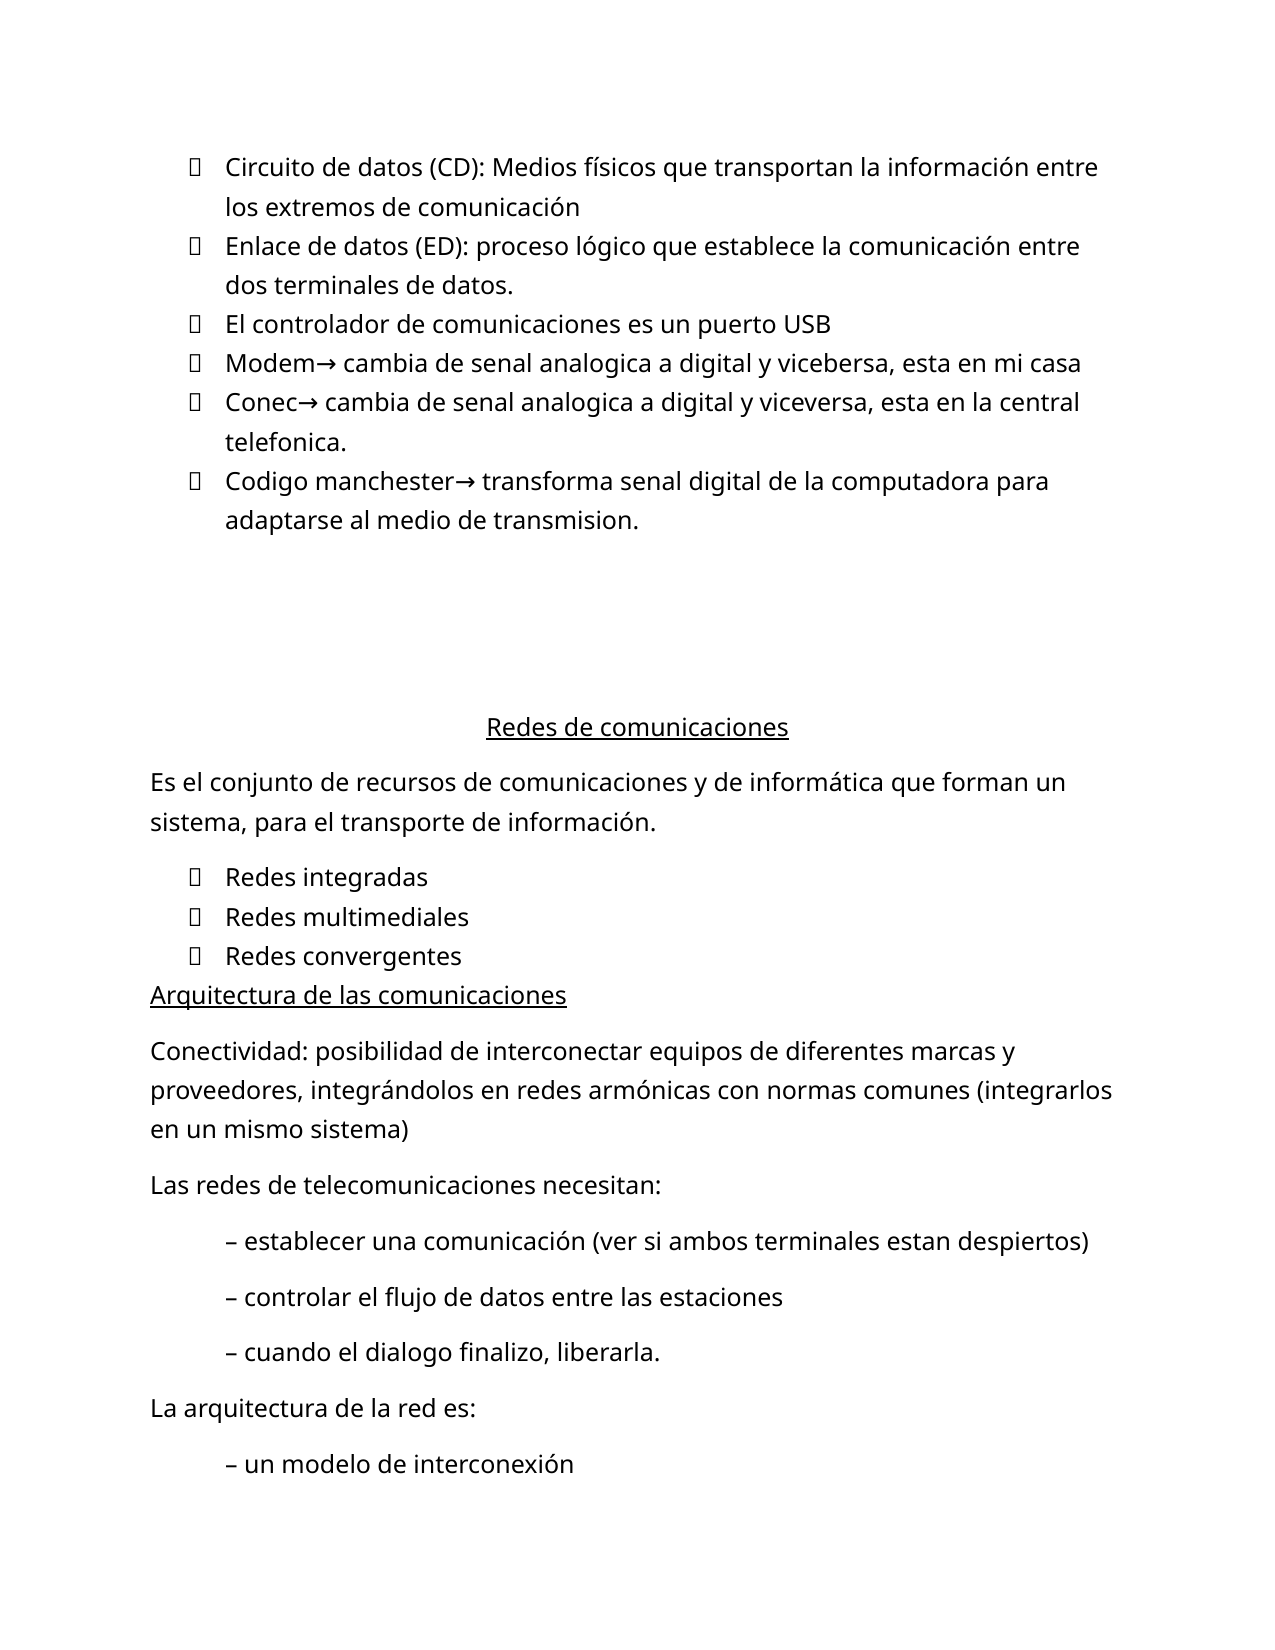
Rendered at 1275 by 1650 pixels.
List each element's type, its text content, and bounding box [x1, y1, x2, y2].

text – cuando el dialogo finalizo, liberarla. [150, 1335, 1125, 1369]
text – un modelo de interconexión [150, 1447, 1125, 1481]
text Conectividad: posibilidad de interconectar equipos de diferentes marcas y proveedores, integrándolos en redes armónicas con normas comunes (integrarlos en un mismo sistema) [150, 1033, 1125, 1146]
text – establecer una comunicación (ver si ambos terminales estan despiertos) [150, 1223, 1125, 1257]
list Redes multimediales [187, 899, 1125, 933]
list Enlace de datos (ED): proceso lógico que establece la comunicación entre dos terminales de datos. [187, 228, 1125, 302]
text Es el conjunto de recursos de comunicaciones y de informática que forman un sistema, para el transporte de información. [150, 765, 1125, 838]
text Arquitectura de las comunicaciones [150, 977, 1125, 1012]
text La arquitectura de la red es: [150, 1391, 1125, 1425]
list Codigo manchester→ transforma senal digital de la computadora para adaptarse al medio de transmision. [187, 463, 1125, 537]
list El controlador de comunicaciones es un puerto USB [187, 307, 1125, 341]
list Modem→ cambia de senal analogica a digital y vicebersa, esta en mi casa [187, 346, 1125, 380]
list Redes integradas [187, 860, 1125, 894]
list Circuito de datos (CD): Medios físicos que transportan la información entre los extremos de comunicación [187, 150, 1125, 223]
list Conec→ cambia de senal analogica a digital y viceversa, esta en la central telefonica. [187, 385, 1125, 458]
text Redes de comunicaciones [150, 709, 1125, 743]
text – controlar el flujo de datos entre las estaciones [150, 1279, 1125, 1313]
text Las redes de telecomunicaciones necesitan: [150, 1167, 1125, 1202]
list Redes convergentes [187, 938, 1125, 972]
